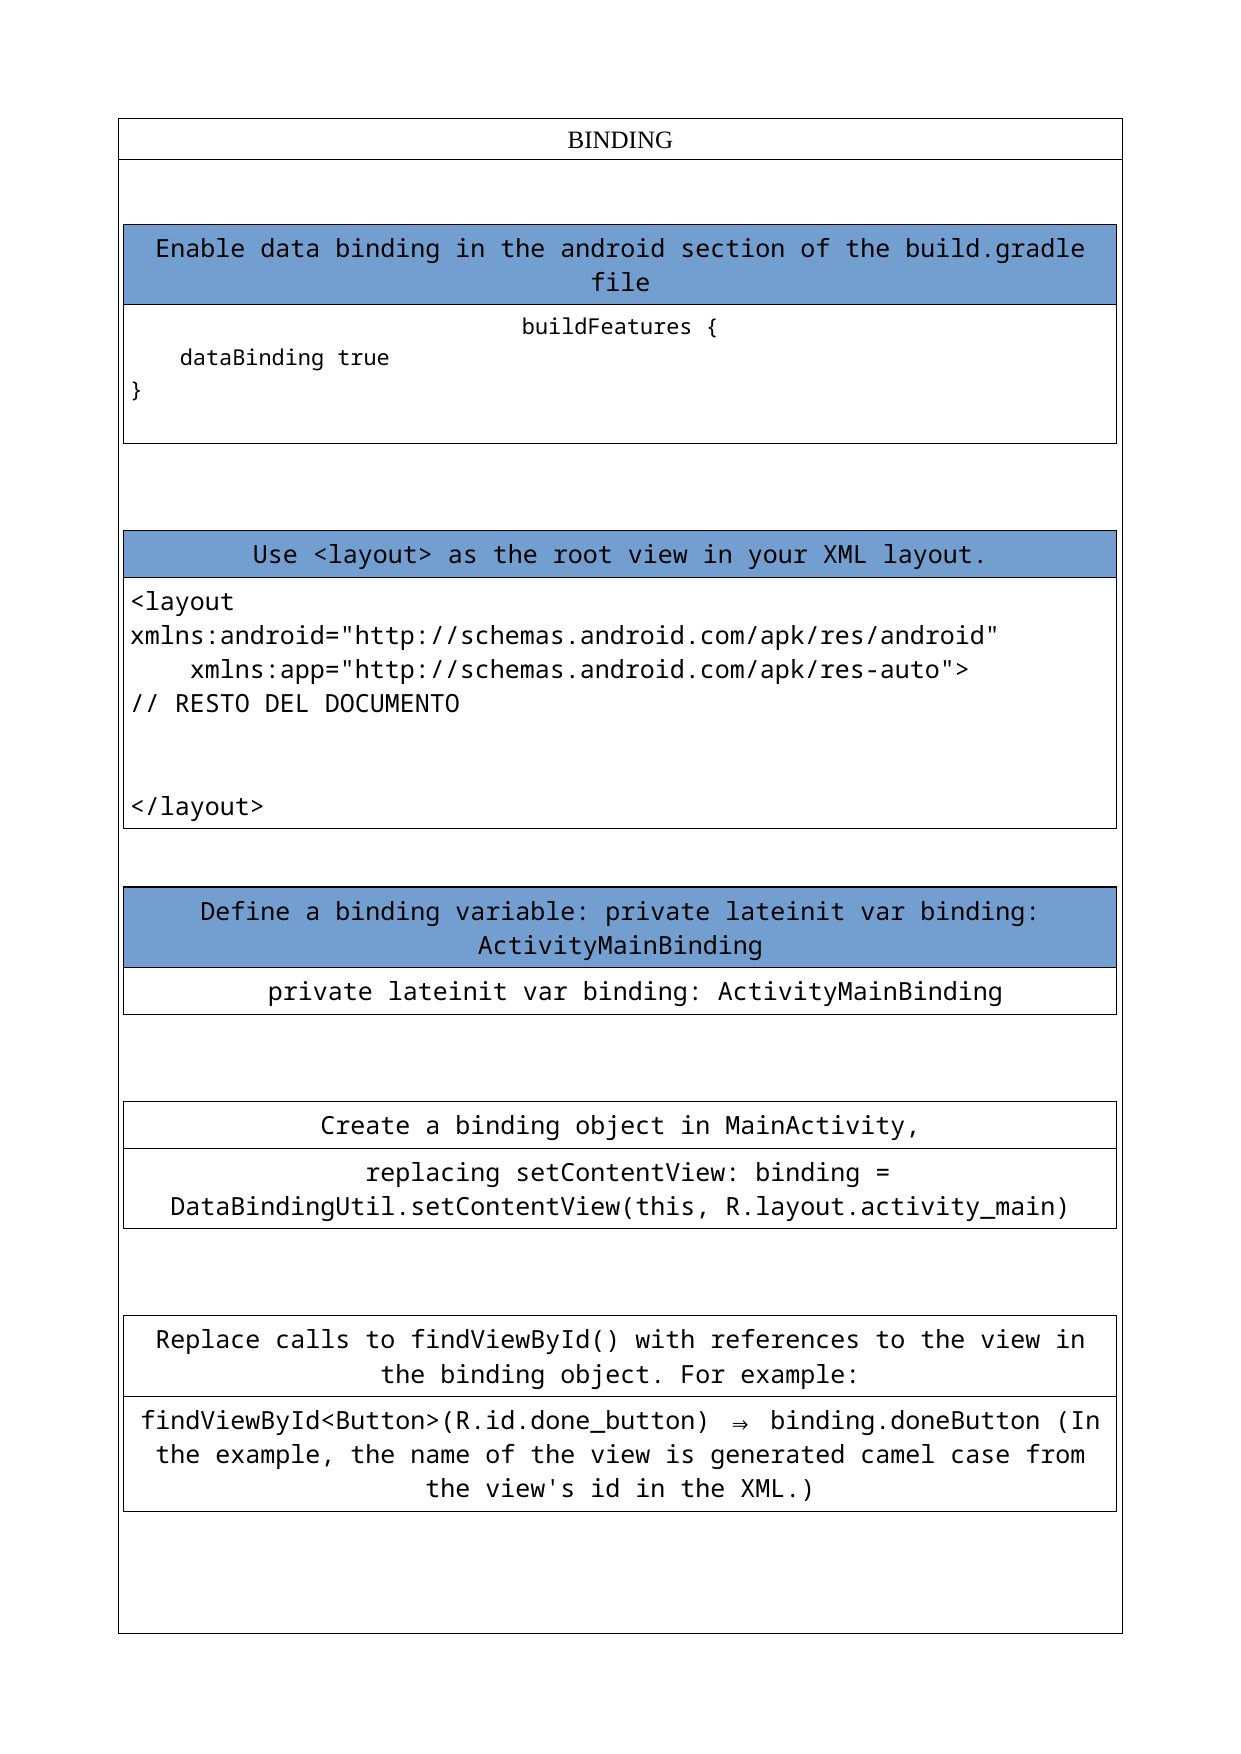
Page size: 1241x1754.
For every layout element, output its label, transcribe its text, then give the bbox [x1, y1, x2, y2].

table_cell private lateinit var binding: ActivityMainBinding [124, 968, 1116, 1014]
table_cell findViewById<Button>(R.id.done_button) ⇒ binding.doneButton (In the example, the name of the view is generated camel case from the view's id in the XML.) [124, 1397, 1116, 1511]
table_cell buildFeatures { dataBinding true } [124, 305, 1116, 443]
table_header Enable data binding in the android section of the build.gradle file [124, 225, 1116, 304]
table_header Define a binding variable: private lateinit var binding: ActivityMainBinding [124, 888, 1116, 967]
table_cell <layout xmlns:android="http://schemas.android.com/apk/res/android" xmlns:app="http://schemas.android.com/apk/res-auto"> // RESTO DEL DOCUMENTO </layout> [124, 578, 1116, 828]
table_cell [119, 160, 1122, 1632]
table_header BINDING [119, 119, 1122, 159]
table_header Use <layout> as the root view in your XML layout. [124, 531, 1116, 577]
table_cell replacing setContentView: binding = DataBindingUtil.setContentView(this, R.layout.activity_main) [124, 1149, 1116, 1228]
table_header Create a binding object in MainActivity, [124, 1102, 1116, 1147]
table_header Replace calls to findViewById() with references to the view in the binding object. For example: [124, 1316, 1116, 1396]
